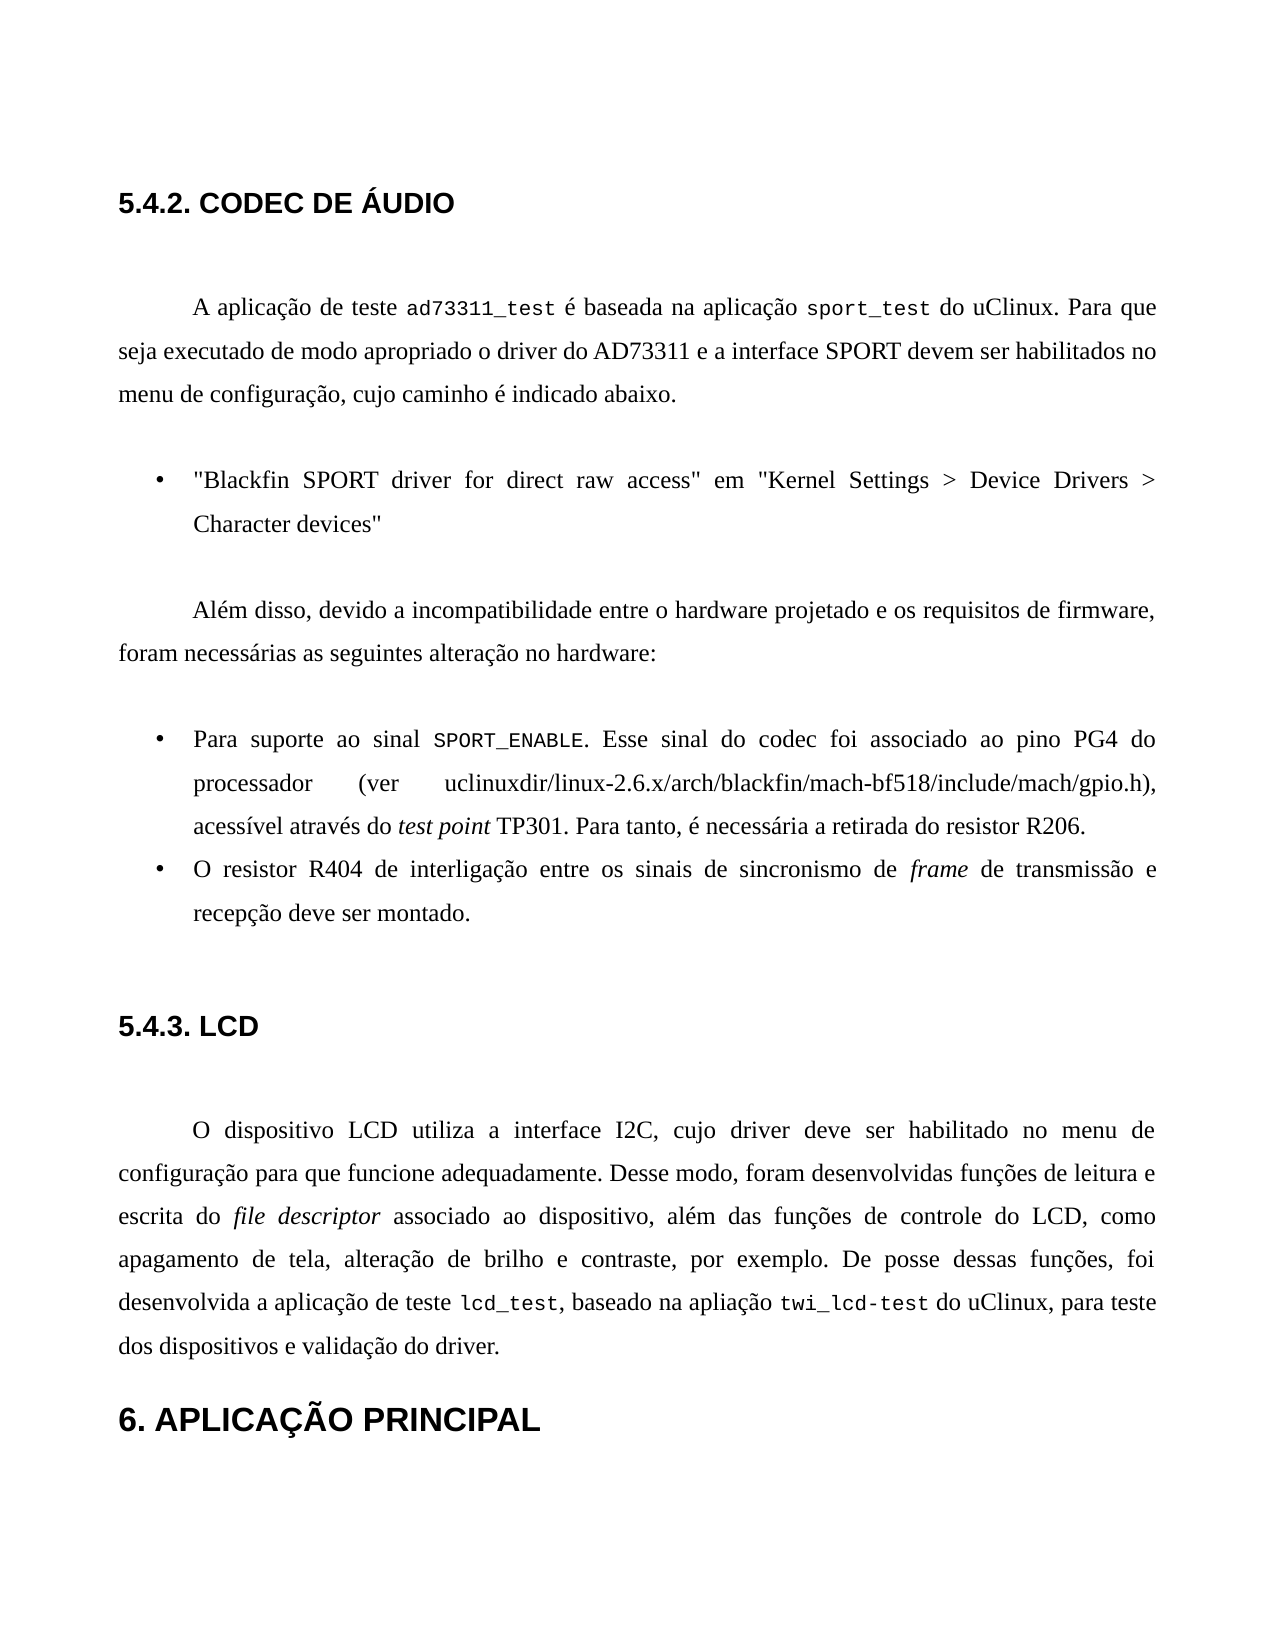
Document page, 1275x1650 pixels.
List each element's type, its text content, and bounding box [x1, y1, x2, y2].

list Para suporte ao sinal SPORT_ENABLE. Esse sinal do codec foi associado ao pino PG4 do processador (ver uclinuxdir/linux-2.6.x/arch/blackfin/mach-bf518/include/mach/gpio.h), acessível através do test point TP301. Para tanto, é necessária a retirada do resistor R206. [156, 724, 1157, 840]
subtitle 5.4.2. CODEC DE ÁUDIO [118, 186, 1157, 220]
subtitle 5.4.3. LCD [118, 1009, 1157, 1042]
text Além disso, devido a incompatibilidade entre o hardware projetado e os requisitos de firmware, foram necessárias as seguintes alteração no hardware: [118, 595, 1157, 667]
subtitle 6. APLICAÇÃO PRINCIPAL [118, 1399, 1157, 1438]
text A aplicação de teste ad73311_test é baseada na aplicação sport_test do uClinux. Para que seja executado de modo apropriado o driver do AD73311 e a interface SPORT devem ser habilitados no menu de configuração, cujo caminho é indicado abaixo. [118, 292, 1157, 408]
text O dispositivo LCD utiliza a interface I2C, cujo driver deve ser habilitado no menu de configuração para que funcione adequadamente. Desse modo, foram desenvolvidas funções de leitura e escrita do file descriptor associado ao dispositivo, além das funções de controle do LCD, como apagamento de tela, alteração de brilho e contraste, por exemplo. De posse dessas funções, foi desenvolvida a aplicação de teste lcd_test, baseado na apliação twi_lcd-test do uClinux, para teste dos dispositivos e validação do driver. [118, 1115, 1157, 1360]
list "Blackfin SPORT driver for direct raw access" em "Kernel Settings > Device Drivers > Character devices" [156, 466, 1157, 537]
list O resistor R404 de interligação entre os sinais de sincronismo de frame de transmissão e recepção deve ser montado. [156, 854, 1157, 926]
